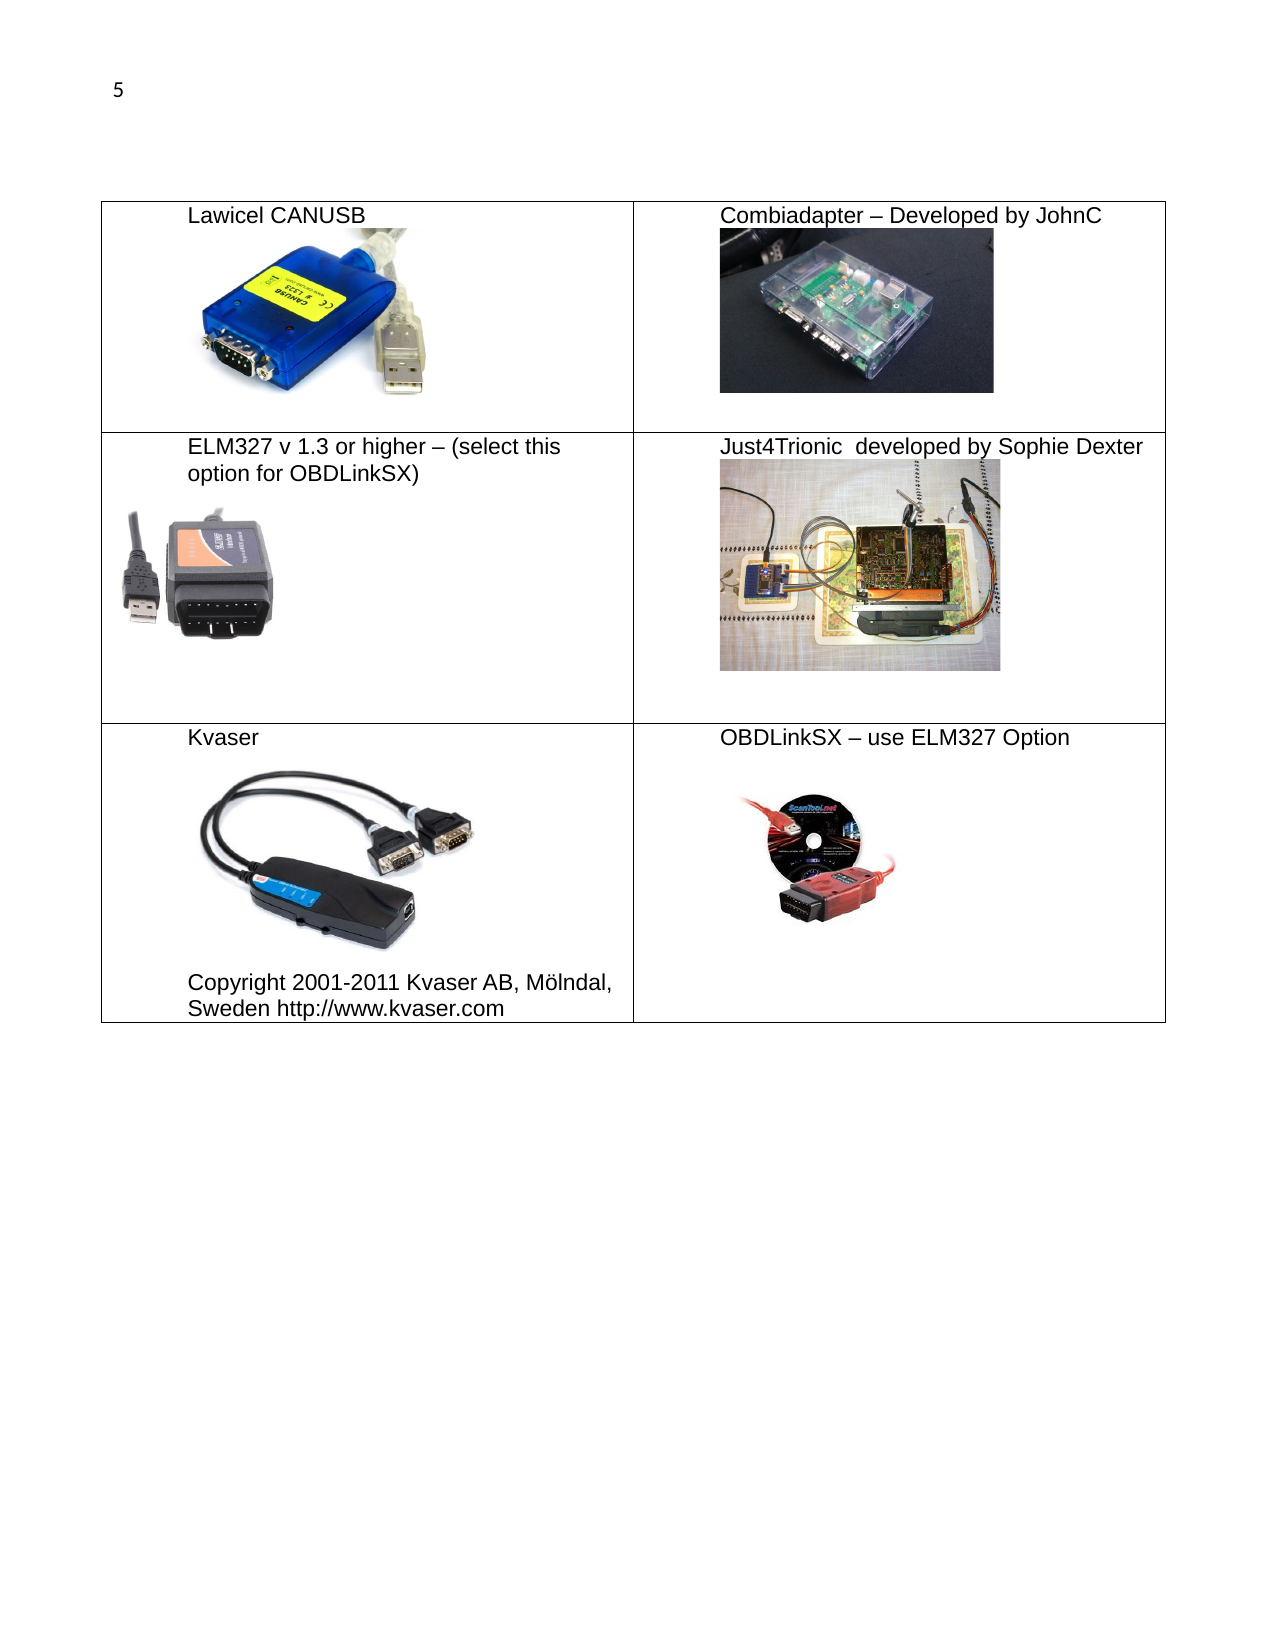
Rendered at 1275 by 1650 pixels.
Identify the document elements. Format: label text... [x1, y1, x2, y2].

table_header Combiadapter – Developed by JohnC [634, 202, 1165, 432]
table_cell Just4Trionic developed by Sophie Dexter [634, 433, 1165, 723]
picture [719, 228, 994, 393]
table_cell Kvaser Copyright 2001-2011 Kvaser AB, Mölndal, Sweden http://www.kvaser.com [102, 724, 633, 1022]
table_cell OBDLinkSX – use ELM327 Option [634, 724, 1165, 1022]
picture [112, 486, 284, 657]
picture [187, 228, 441, 406]
picture [719, 750, 924, 955]
picture [187, 750, 492, 969]
table_cell ELM327 v 1.3 or higher – (select this option for OBDLinkSX) [102, 433, 633, 723]
table_header Lawicel CANUSB [102, 202, 633, 432]
picture [719, 459, 1001, 671]
